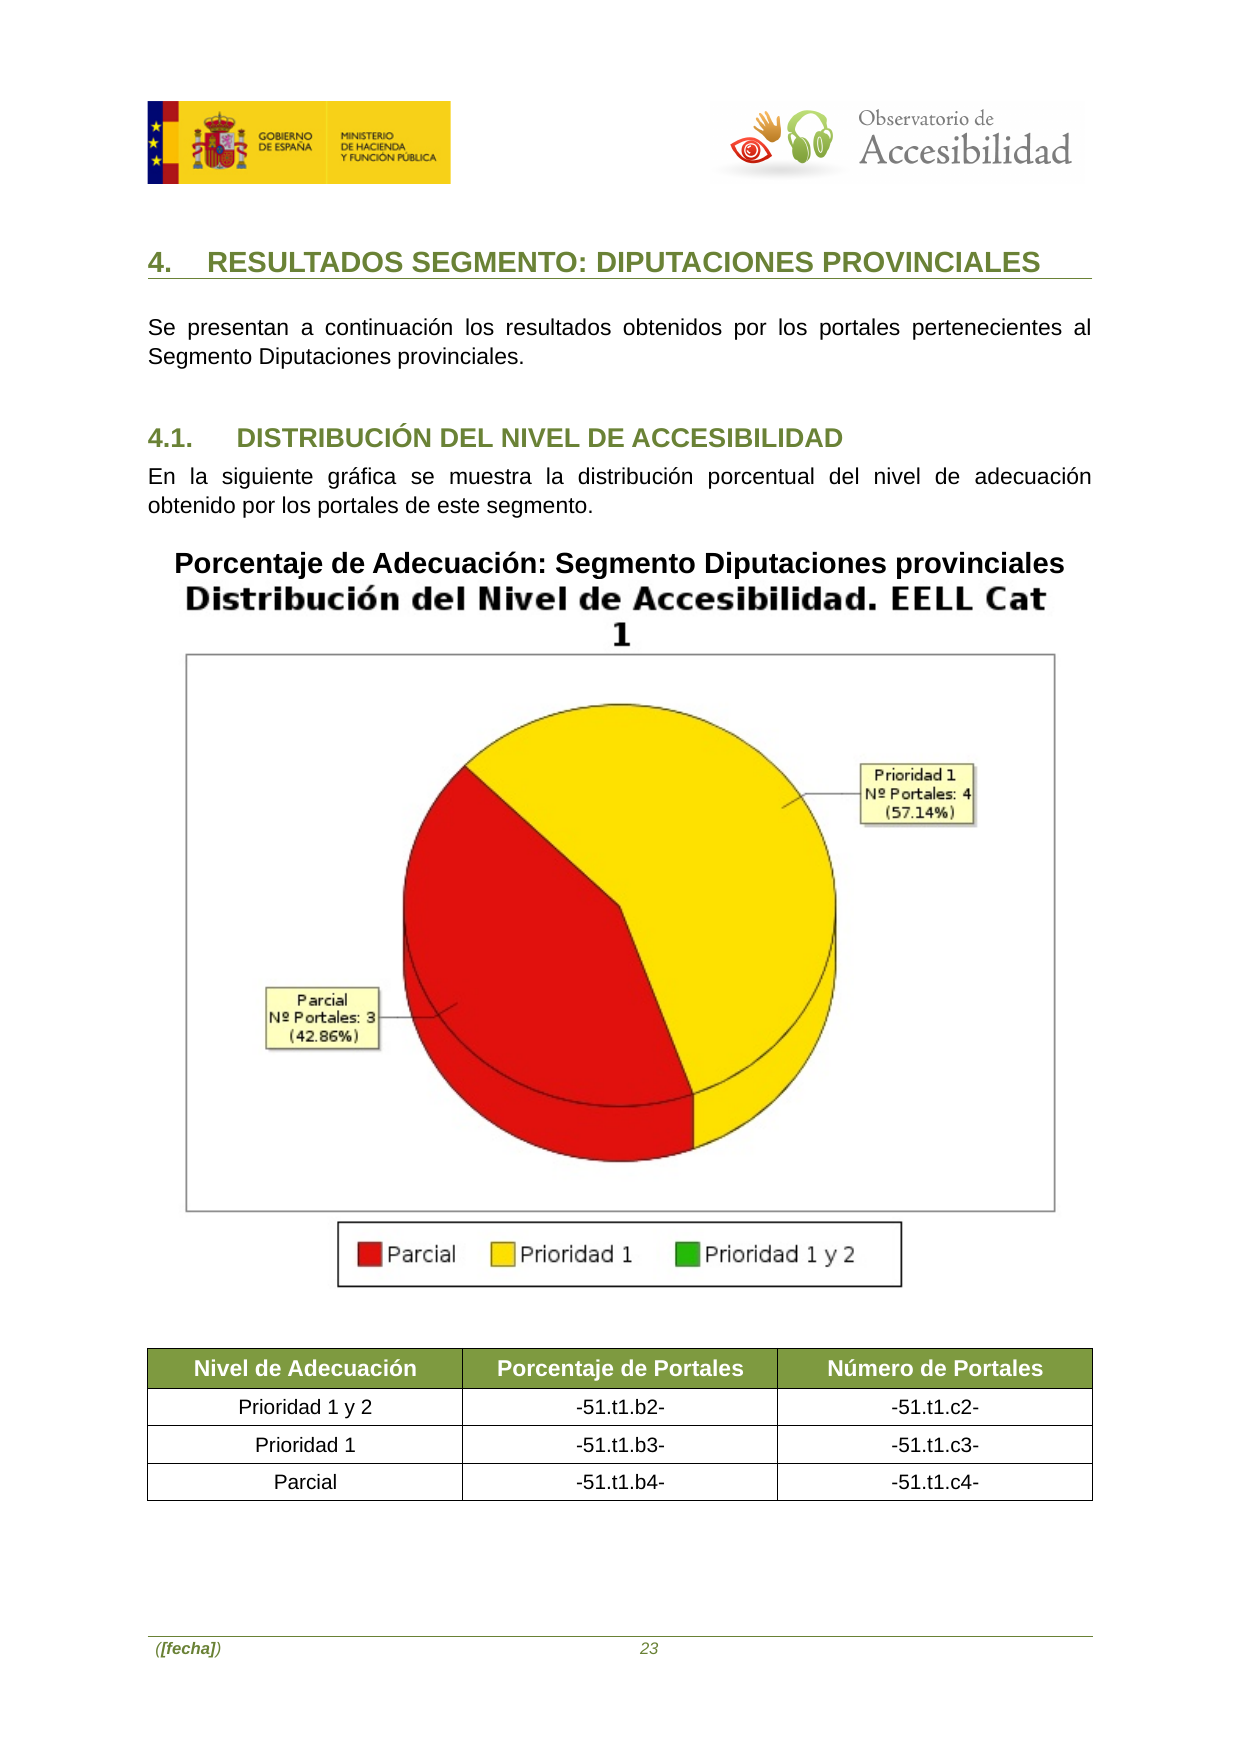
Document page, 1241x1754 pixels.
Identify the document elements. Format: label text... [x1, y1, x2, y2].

table_cell Prioridad 1 y 2 [148, 1389, 462, 1425]
picture [178, 579, 1062, 1289]
picture [710, 101, 1086, 184]
table_cell Parcial [148, 1464, 462, 1500]
table_header Porcentaje de Portales [463, 1349, 777, 1388]
table_cell -51.t1.b3- [463, 1426, 777, 1463]
table_cell -51.t1.c2- [778, 1389, 1092, 1425]
table_cell -51.t1.c3- [778, 1426, 1092, 1463]
text Porcentaje de Adecuación: Segmento Diputaciones provinciales [148, 546, 1092, 579]
table_cell -51.t1.b4- [463, 1464, 777, 1500]
text Se presentan a continuación los resultados obtenidos por los portales pertenecientes al Segmento Diputaciones provinciales. [148, 314, 1092, 369]
table_header Número de Portales [778, 1349, 1092, 1388]
text En la siguiente gráfica se muestra la distribución porcentual del nivel de adecuación obtenido por los portales de este segmento. [148, 463, 1092, 518]
subtitle Distribución del nivel de accesibilidad [148, 422, 1092, 453]
table_header Nivel de Adecuación [148, 1349, 462, 1388]
table_cell -51.t1.b2- [463, 1389, 777, 1425]
table_cell Prioridad 1 [148, 1426, 462, 1463]
subtitle Resultados Segmento: Diputaciones provinciales [148, 245, 1092, 278]
picture [147, 101, 451, 184]
table_cell -51.t1.c4- [778, 1464, 1092, 1500]
